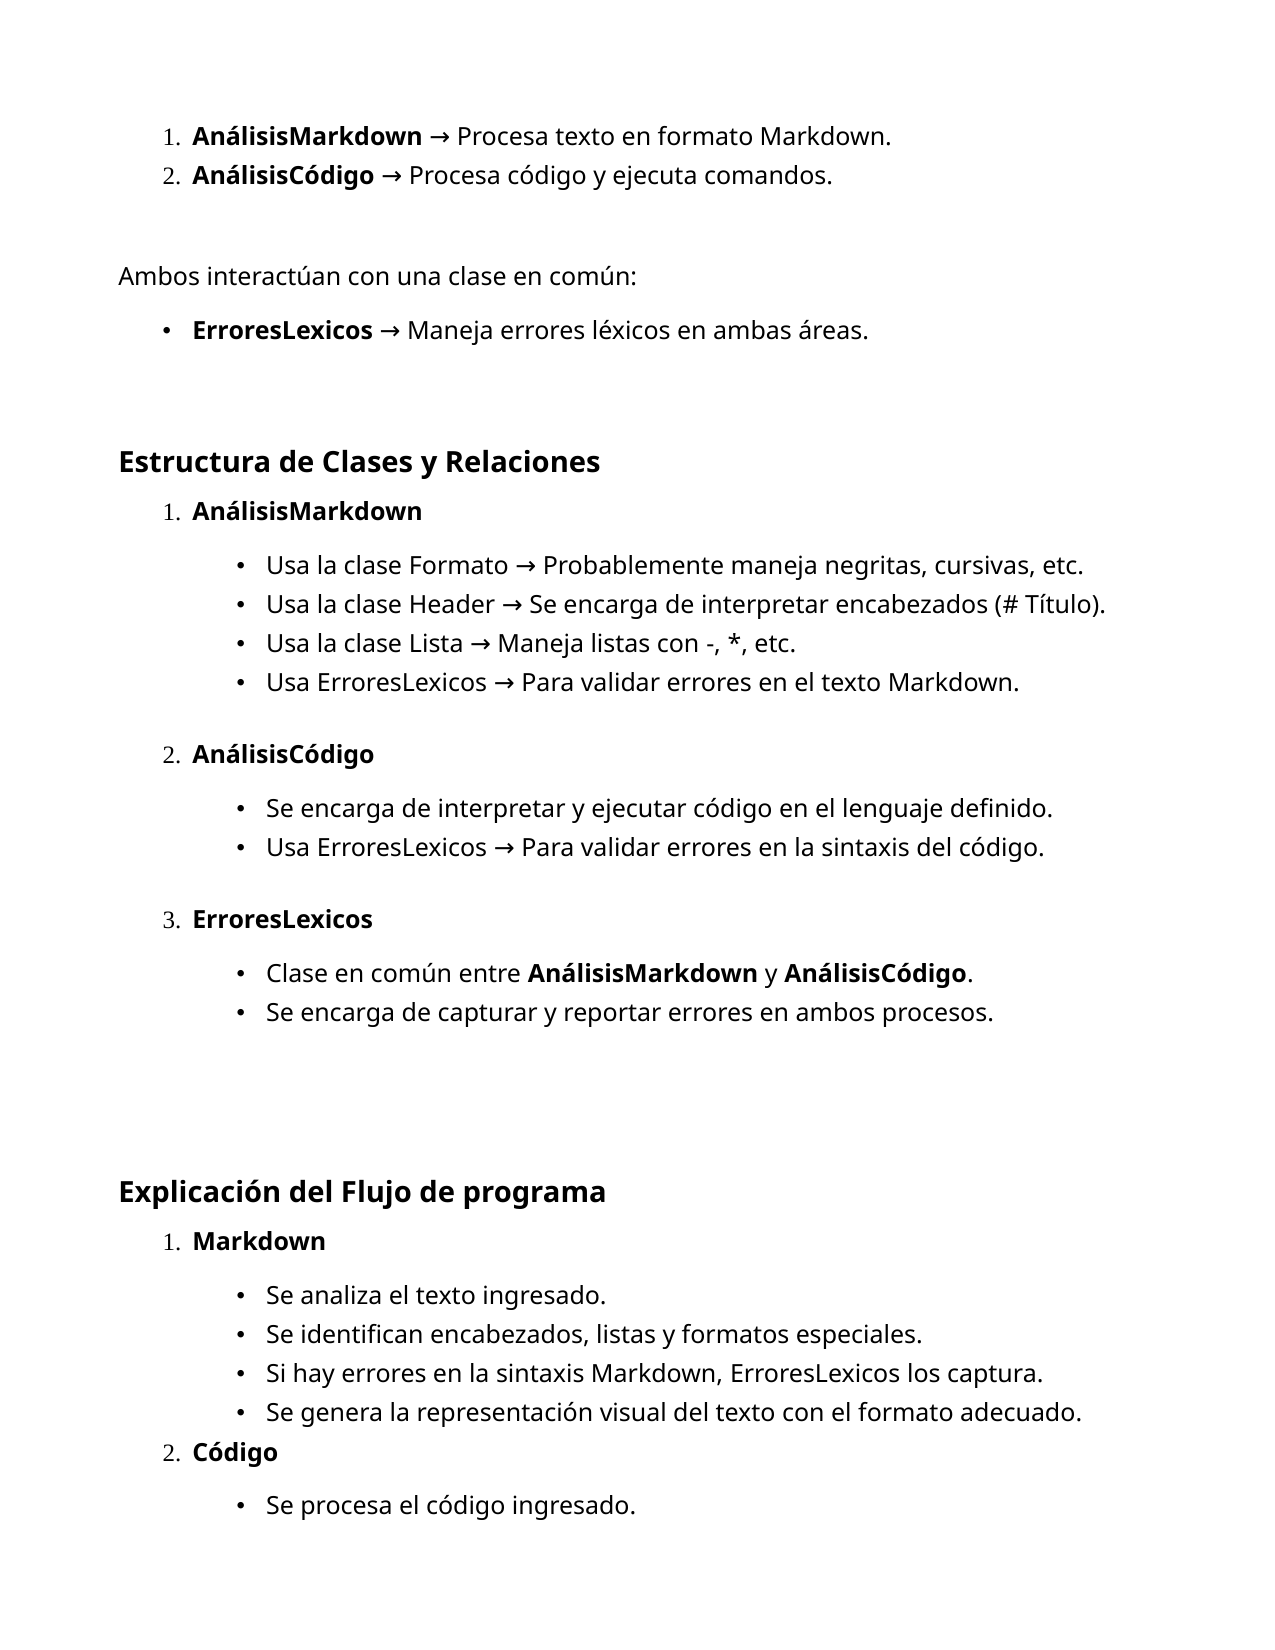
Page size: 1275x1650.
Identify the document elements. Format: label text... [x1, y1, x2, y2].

subtitle Explicación del Flujo de programa [118, 1172, 1157, 1211]
list Usa la clase Formato → Probablemente maneja negritas, cursivas, etc. [236, 547, 1157, 581]
list Se encarga de interpretar y ejecutar código en el lenguaje definido. [236, 791, 1157, 825]
list Se identifican encabezados, listas y formatos especiales. [236, 1317, 1157, 1351]
list Se encarga de capturar y reportar errores en ambos procesos. [236, 995, 1157, 1029]
text Ambos interactúan con una clase en común: [118, 259, 1157, 293]
list Código [162, 1434, 1157, 1468]
list AnálisisMarkdown → Procesa texto en formato Markdown. [162, 118, 1157, 152]
list ErroresLexicos → Maneja errores léxicos en ambas áreas. [162, 312, 1157, 346]
list Se genera la representación visual del texto con el formato adecuado. [236, 1395, 1157, 1429]
list AnálisisCódigo [162, 737, 1157, 771]
subtitle Estructura de Clases y Relaciones [118, 441, 1157, 481]
list AnálisisCódigo → Procesa código y ejecuta comandos. [162, 157, 1157, 191]
list Markdown [162, 1224, 1157, 1258]
list Si hay errores en la sintaxis Markdown, ErroresLexicos los captura. [236, 1356, 1157, 1390]
list AnálisisMarkdown [162, 493, 1157, 528]
list Se analiza el texto ingresado. [236, 1277, 1157, 1312]
list Usa la clase Lista → Maneja listas con -, *, etc. [236, 626, 1157, 660]
list Usa la clase Header → Se encarga de interpretar encabezados (# Título). [236, 586, 1157, 621]
list Se procesa el código ingresado. [236, 1488, 1157, 1522]
list Clase en común entre AnálisisMarkdown y AnálisisCódigo. [236, 956, 1157, 990]
list ErroresLexicos [162, 902, 1157, 936]
list Usa ErroresLexicos → Para validar errores en la sintaxis del código. [236, 830, 1157, 864]
list Usa ErroresLexicos → Para validar errores en el texto Markdown. [236, 665, 1157, 699]
